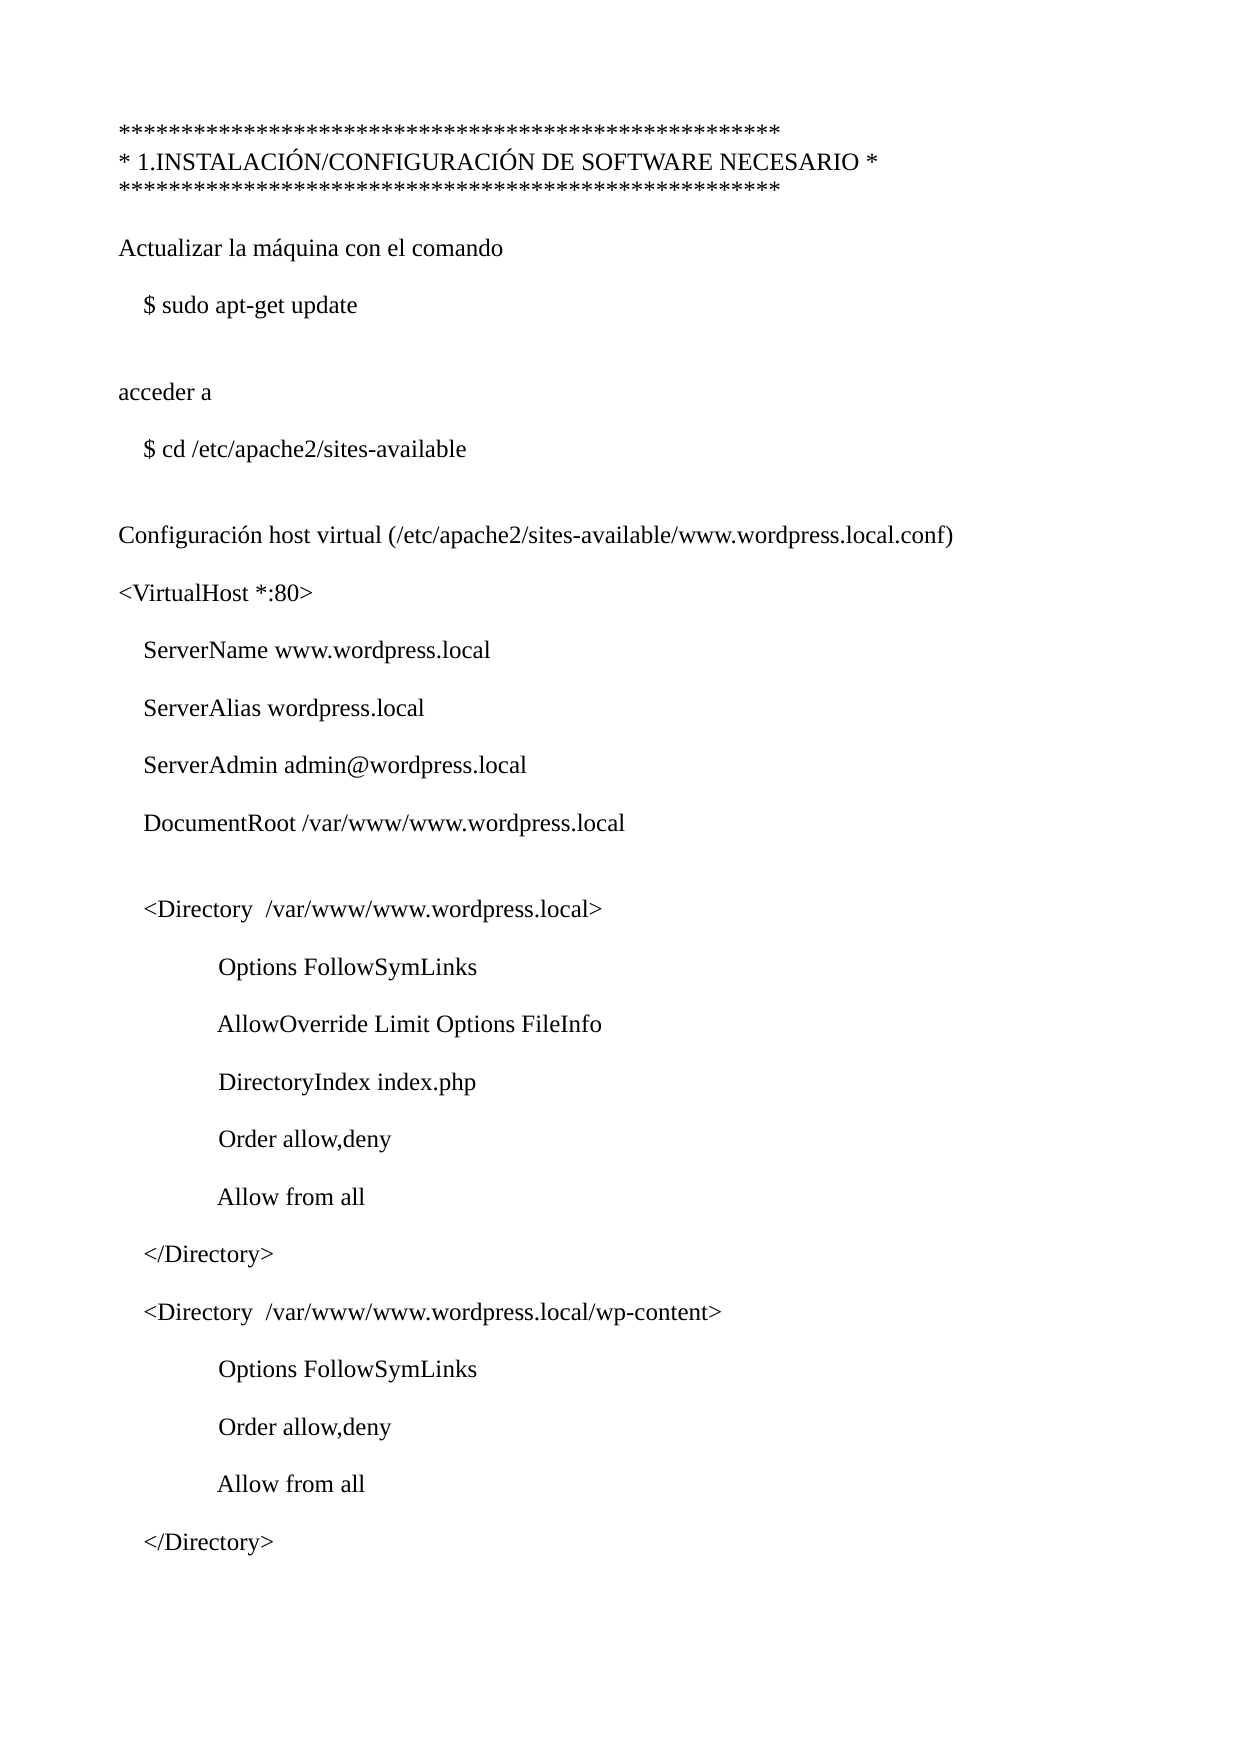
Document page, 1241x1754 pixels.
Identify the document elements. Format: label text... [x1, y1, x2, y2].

text ***************************************************** [118, 118, 1122, 147]
text ***************************************************** [118, 176, 1122, 204]
text </Directory> [118, 1239, 1122, 1268]
text Options FollowSymLinks [118, 952, 1122, 981]
text $ cd /etc/apache2/sites-available [118, 434, 1122, 463]
text DirectoryIndex index.php [118, 1067, 1122, 1096]
text Allow from all [118, 1182, 1122, 1211]
text Allow from all [118, 1469, 1122, 1498]
text ServerAdmin admin@wordpress.local [118, 751, 1122, 779]
text DocumentRoot /var/www/www.wordpress.local [118, 808, 1122, 837]
text $ sudo apt-get update [118, 291, 1122, 319]
text Order allow,deny [118, 1412, 1122, 1441]
text </Directory> [118, 1527, 1122, 1556]
text ServerAlias wordpress.local [118, 693, 1122, 722]
text ServerName www.wordpress.local [118, 636, 1122, 664]
text Order allow,deny [118, 1124, 1122, 1153]
text Configuración host virtual (/etc/apache2/sites-available/www.wordpress.local.conf) [118, 521, 1122, 549]
text acceder a [118, 377, 1122, 406]
text <Directory /var/www/www.wordpress.local/wp-content> [118, 1297, 1122, 1326]
text <VirtualHost *:80> [118, 578, 1122, 607]
text Actualizar la máquina con el comando [118, 233, 1122, 262]
text * 1.INSTALACIÓN/CONFIGURACIÓN DE SOFTWARE NECESARIO * [118, 147, 1122, 176]
text <Directory /var/www/www.wordpress.local> [118, 894, 1122, 923]
text Options FollowSymLinks [118, 1354, 1122, 1383]
text AllowOverride Limit Options FileInfo [118, 1009, 1122, 1038]
